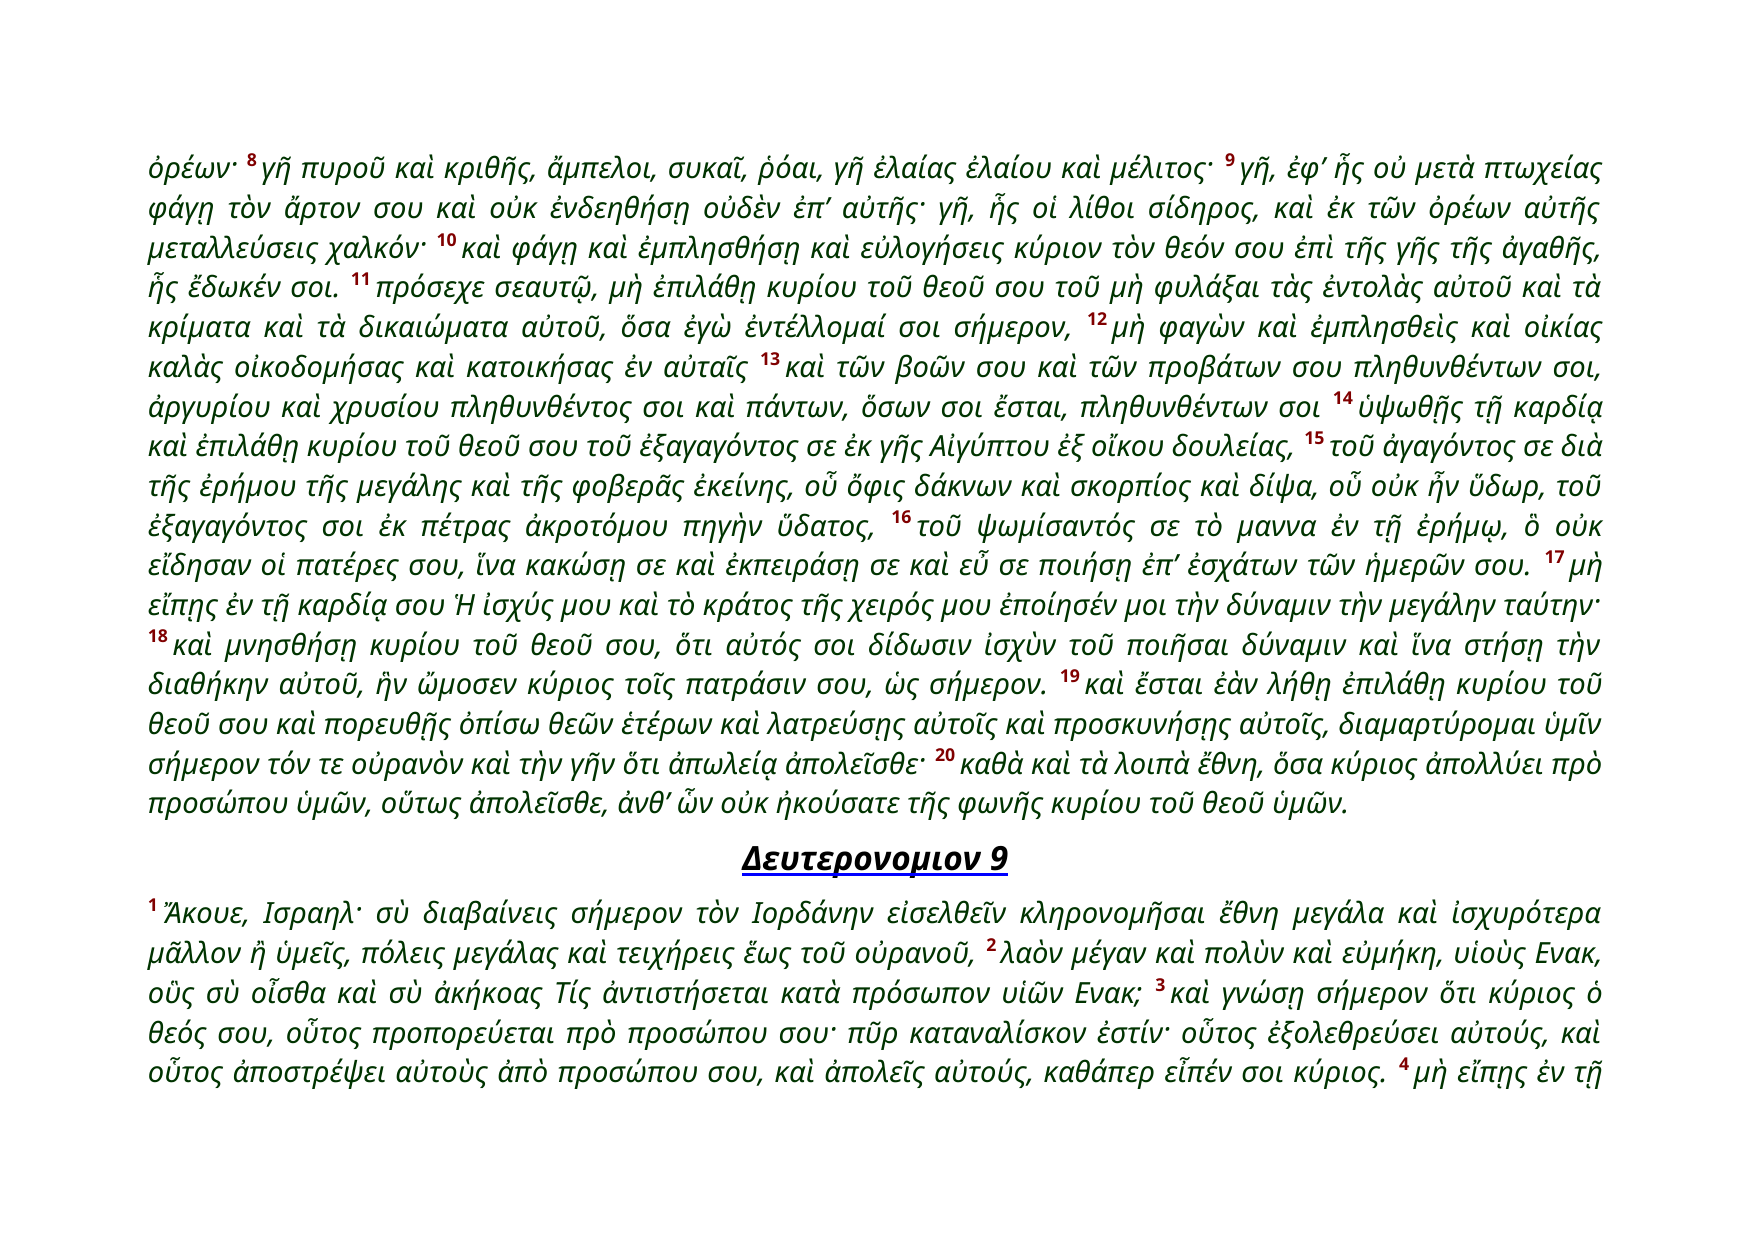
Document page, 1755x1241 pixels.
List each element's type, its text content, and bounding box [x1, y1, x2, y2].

text 1 Ἄκουε, Ισραηλ· σὺ διαβαίνεις σήμερον τὸν Ιορδάνην εἰσελθεῖν κληρονομῆσαι ἔθνη μεγάλα καὶ ἰσχυρότερα μᾶλλον ἢ ὑμεῖς, πόλεις μεγάλας καὶ τειχήρεις ἕως τοῦ οὐρανοῦ, 2 λαὸν μέγαν καὶ πολὺν καὶ εὐμήκη, υἱοὺς Ενακ, οὓς σὺ οἶσθα καὶ σὺ ἀκήκοας Τίς ἀντιστήσεται κατὰ πρόσωπον υἱῶν Ενακ; 3 καὶ γνώσῃ σήμερον ὅτι κύριος ὁ θεός σου, οὗτος προπορεύεται πρὸ προσώπου σου· πῦρ καταναλίσκον ἐστίν· οὗτος ἐξολεθρεύσει αὐτούς, καὶ οὗτος ἀποστρέψει αὐτοὺς ἀπὸ προσώπου σου, καὶ ἀπολεῖς αὐτούς, καθάπερ εἶπέν σοι κύριος. 4 μὴ εἴπῃς ἐν τῇ [148, 893, 1606, 1091]
text ὀρέων· 8 γῆ πυροῦ καὶ κριθῆς, ἄμπελοι, συκαῖ, ῥόαι, γῆ ἐλαίας ἐλαίου καὶ μέλιτος· 9 γῆ, ἐφ’ ἧς οὐ μετὰ πτωχείας φάγῃ τὸν ἄρτον σου καὶ οὐκ ἐνδεηθήσῃ οὐδὲν ἐπ’ αὐτῆς· γῆ, ἧς οἱ λίθοι σίδηρος, καὶ ἐκ τῶν ὀρέων αὐτῆς μεταλλεύσεις χαλκόν· 10 καὶ φάγῃ καὶ ἐμπλησθήσῃ καὶ εὐλογήσεις κύριον τὸν θεόν σου ἐπὶ τῆς γῆς τῆς ἀγαθῆς, ἧς ἔδωκέν σοι. 11 πρόσεχε σεαυτῷ, μὴ ἐπιλάθῃ κυρίου τοῦ θεοῦ σου τοῦ μὴ φυλάξαι τὰς ἐντολὰς αὐτοῦ καὶ τὰ κρίματα καὶ τὰ δικαιώματα αὐτοῦ, ὅσα ἐγὼ ἐντέλλομαί σοι σήμερον, 12 μὴ φαγὼν καὶ ἐμπλησθεὶς καὶ οἰκίας καλὰς οἰκοδομήσας καὶ κατοικήσας ἐν αὐταῖς 13 καὶ τῶν βοῶν σου καὶ τῶν προβάτων σου πληθυνθέντων σοι, ἀργυρίου καὶ χρυσίου πληθυνθέντος σοι καὶ πάντων, ὅσων σοι ἔσται, πληθυνθέντων σοι 14 ὑψωθῇς τῇ καρδίᾳ καὶ ἐπιλάθῃ κυρίου τοῦ θεοῦ σου τοῦ ἐξαγαγόντος σε ἐκ γῆς Αἰγύπτου ἐξ οἴκου δουλείας, 15 τοῦ ἀγαγόντος σε διὰ τῆς ἐρήμου τῆς μεγάλης καὶ τῆς φοβερᾶς ἐκείνης, οὗ ὄφις δάκνων καὶ σκορπίος καὶ δίψα, οὗ οὐκ ἦν ὕδωρ, τοῦ ἐξαγαγόντος σοι ἐκ πέτρας ἀκροτόμου πηγὴν ὕδατος, 16 τοῦ ψωμίσαντός σε τὸ μαννα ἐν τῇ ἐρήμῳ, ὃ οὐκ εἴδησαν οἱ πατέρες σου, ἵνα κακώσῃ σε καὶ ἐκπειράσῃ σε καὶ εὖ σε ποιήσῃ ἐπ’ ἐσχάτων τῶν ἡμερῶν σου. 17 μὴ εἴπῃς ἐν τῇ καρδίᾳ σου Ἡ ἰσχύς μου καὶ τὸ κράτος τῆς χειρός μου ἐποίησέν μοι τὴν δύναμιν τὴν μεγάλην ταύτην· 18 καὶ μνησθήσῃ κυρίου τοῦ θεοῦ σου, ὅτι αὐτός σοι δίδωσιν ἰσχὺν τοῦ ποιῆσαι δύναμιν καὶ ἵνα στήσῃ τὴν διαθήκην αὐτοῦ, ἣν ὤμοσεν κύριος τοῖς πατράσιν σου, ὡς σήμερον. 19 καὶ ἔσται ἐὰν λήθῃ ἐπιλάθῃ κυρίου τοῦ θεοῦ σου καὶ πορευθῇς ὀπίσω θεῶν ἑτέρων καὶ λατρεύσῃς αὐτοῖς καὶ προσκυνήσῃς αὐτοῖς, διαμαρτύρομαι ὑμῖν σήμερον τόν τε οὐρανὸν καὶ τὴν γῆν ὅτι ἀπωλείᾳ ἀπολεῖσθε· 20 καθὰ καὶ τὰ λοιπὰ ἔθνη, ὅσα κύριος ἀπολλύει πρὸ προσώπου ὑμῶν, οὕτως ἀπολεῖσθε, ἀνθ’ ὧν οὐκ ἠκούσατε τῆς φωνῆς κυρίου τοῦ θεοῦ ὑμῶν. [148, 148, 1606, 822]
text Δευτερονομιον 9 [148, 835, 1606, 880]
